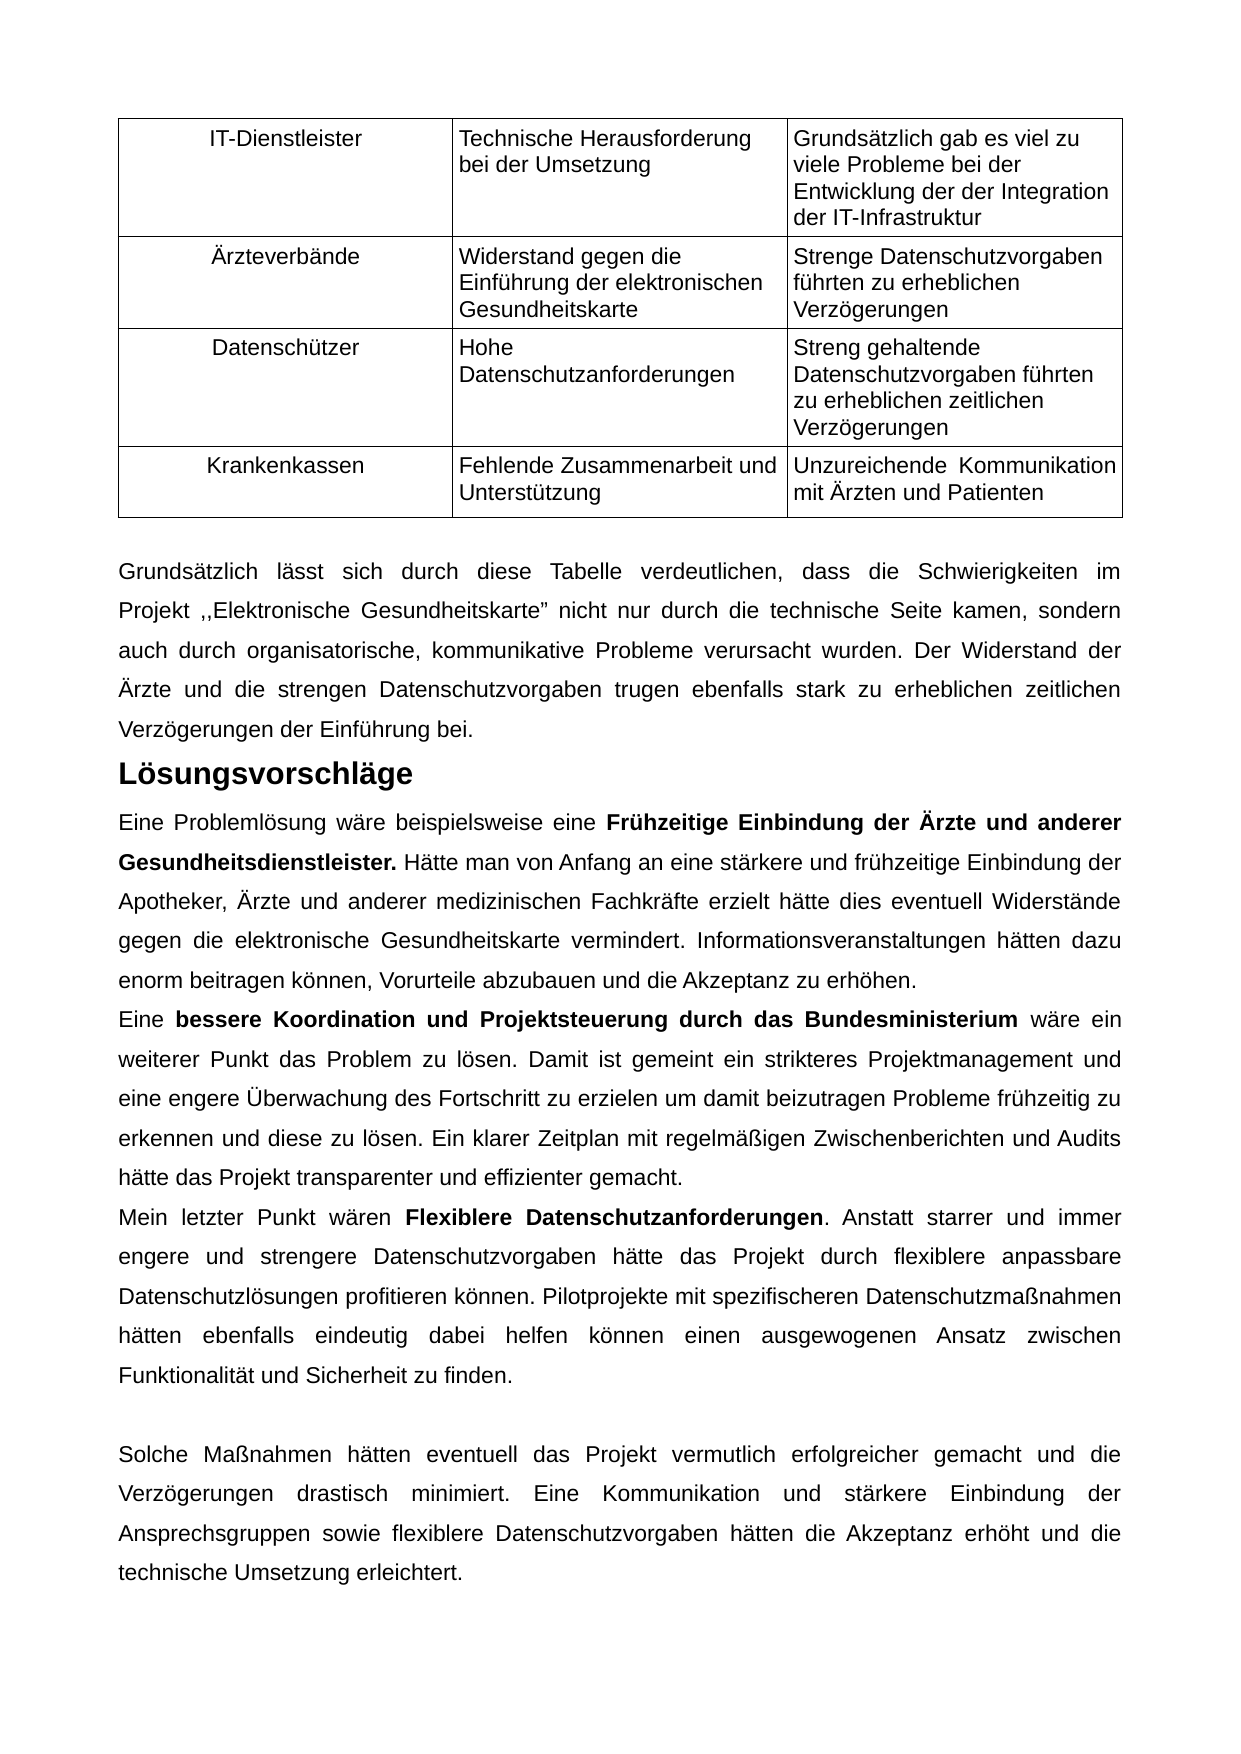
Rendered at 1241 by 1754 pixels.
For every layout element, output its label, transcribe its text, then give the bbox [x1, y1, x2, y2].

text Lösungsvorschläge [118, 755, 1122, 791]
text Eine Problemlösung wäre beispielsweise eine Frühzeitige Einbindung der Ärzte und anderer Gesundheitsdienstleister. Hätte man von Anfang an eine stärkere und frühzeitige Einbindung der Apotheker, Ärzte und anderer medizinischen Fachkräfte erzielt hätte dies eventuell Widerstände gegen die elektronische Gesundheitskarte vermindert. Informationsveranstaltungen hätten dazu enorm beitragen können, Vorurteile abzubauen und die Akzeptanz zu erhöhen. [118, 809, 1122, 993]
table_cell Widerstand gegen die Einführung der elektronischen Gesundheitskarte [453, 237, 787, 328]
table_cell Strenge Datenschutzvorgaben führten zu erheblichen Verzögerungen [788, 237, 1122, 328]
table_cell Ärzteverbände [119, 237, 452, 328]
table_cell Datenschützer [119, 329, 452, 446]
table_cell Unzureichende Kommunikation mit Ärzten und Patienten [788, 447, 1122, 517]
table_cell Streng gehaltende Datenschutzvorgaben führten zu erheblichen zeitlichen Verzögerungen [788, 329, 1122, 446]
text Solche Maßnahmen hätten eventuell das Projekt vermutlich erfolgreicher gemacht und die Verzögerungen drastisch minimiert. Eine Kommunikation und stärkere Einbindung der Ansprechsgruppen sowie flexiblere Datenschutzvorgaben hätten die Akzeptanz erhöht und die technische Umsetzung erleichtert. [118, 1441, 1122, 1586]
text Mein letzter Punkt wären Flexiblere Datenschutzanforderungen. Anstatt starrer und immer engere und strengere Datenschutzvorgaben hätte das Projekt durch flexiblere anpassbare Datenschutzlösungen profitieren können. Pilotprojekte mit spezifischeren Datenschutzmaßnahmen hätten ebenfalls eindeutig dabei helfen können einen ausgewogenen Ansatz zwischen Funktionalität und Sicherheit zu finden. [118, 1204, 1122, 1388]
table_cell Technische Herausforderung bei der Umsetzung [453, 119, 787, 236]
text Eine bessere Koordination und Projektsteuerung durch das Bundesministerium wäre ein weiterer Punkt das Problem zu lösen. Damit ist gemeint ein strikteres Projektmanagement und eine engere Überwachung des Fortschritt zu erzielen um damit beizutragen Probleme frühzeitig zu erkennen und diese zu lösen. Ein klarer Zeitplan mit regelmäßigen Zwischenberichten und Audits hätte das Projekt transparenter und effizienter gemacht. [118, 1006, 1122, 1191]
table_cell Krankenkassen [119, 447, 452, 517]
table_cell Fehlende Zusammenarbeit und Unterstützung [453, 447, 787, 517]
table_cell Hohe Datenschutzanforderungen [453, 329, 787, 446]
text Grundsätzlich lässt sich durch diese Tabelle verdeutlichen, dass die Schwierigkeiten im Projekt ,,Elektronische Gesundheitskarte” nicht nur durch die technische Seite kamen, sondern auch durch organisatorische, kommunikative Probleme verursacht wurden. Der Widerstand der Ärzte und die strengen Datenschutzvorgaben trugen ebenfalls stark zu erheblichen zeitlichen Verzögerungen der Einführung bei. [118, 558, 1122, 742]
table_cell Grundsätzlich gab es viel zu viele Probleme bei der Entwicklung der der Integration der IT-Infrastruktur [788, 119, 1122, 236]
table_cell IT-Dienstleister [119, 119, 452, 236]
